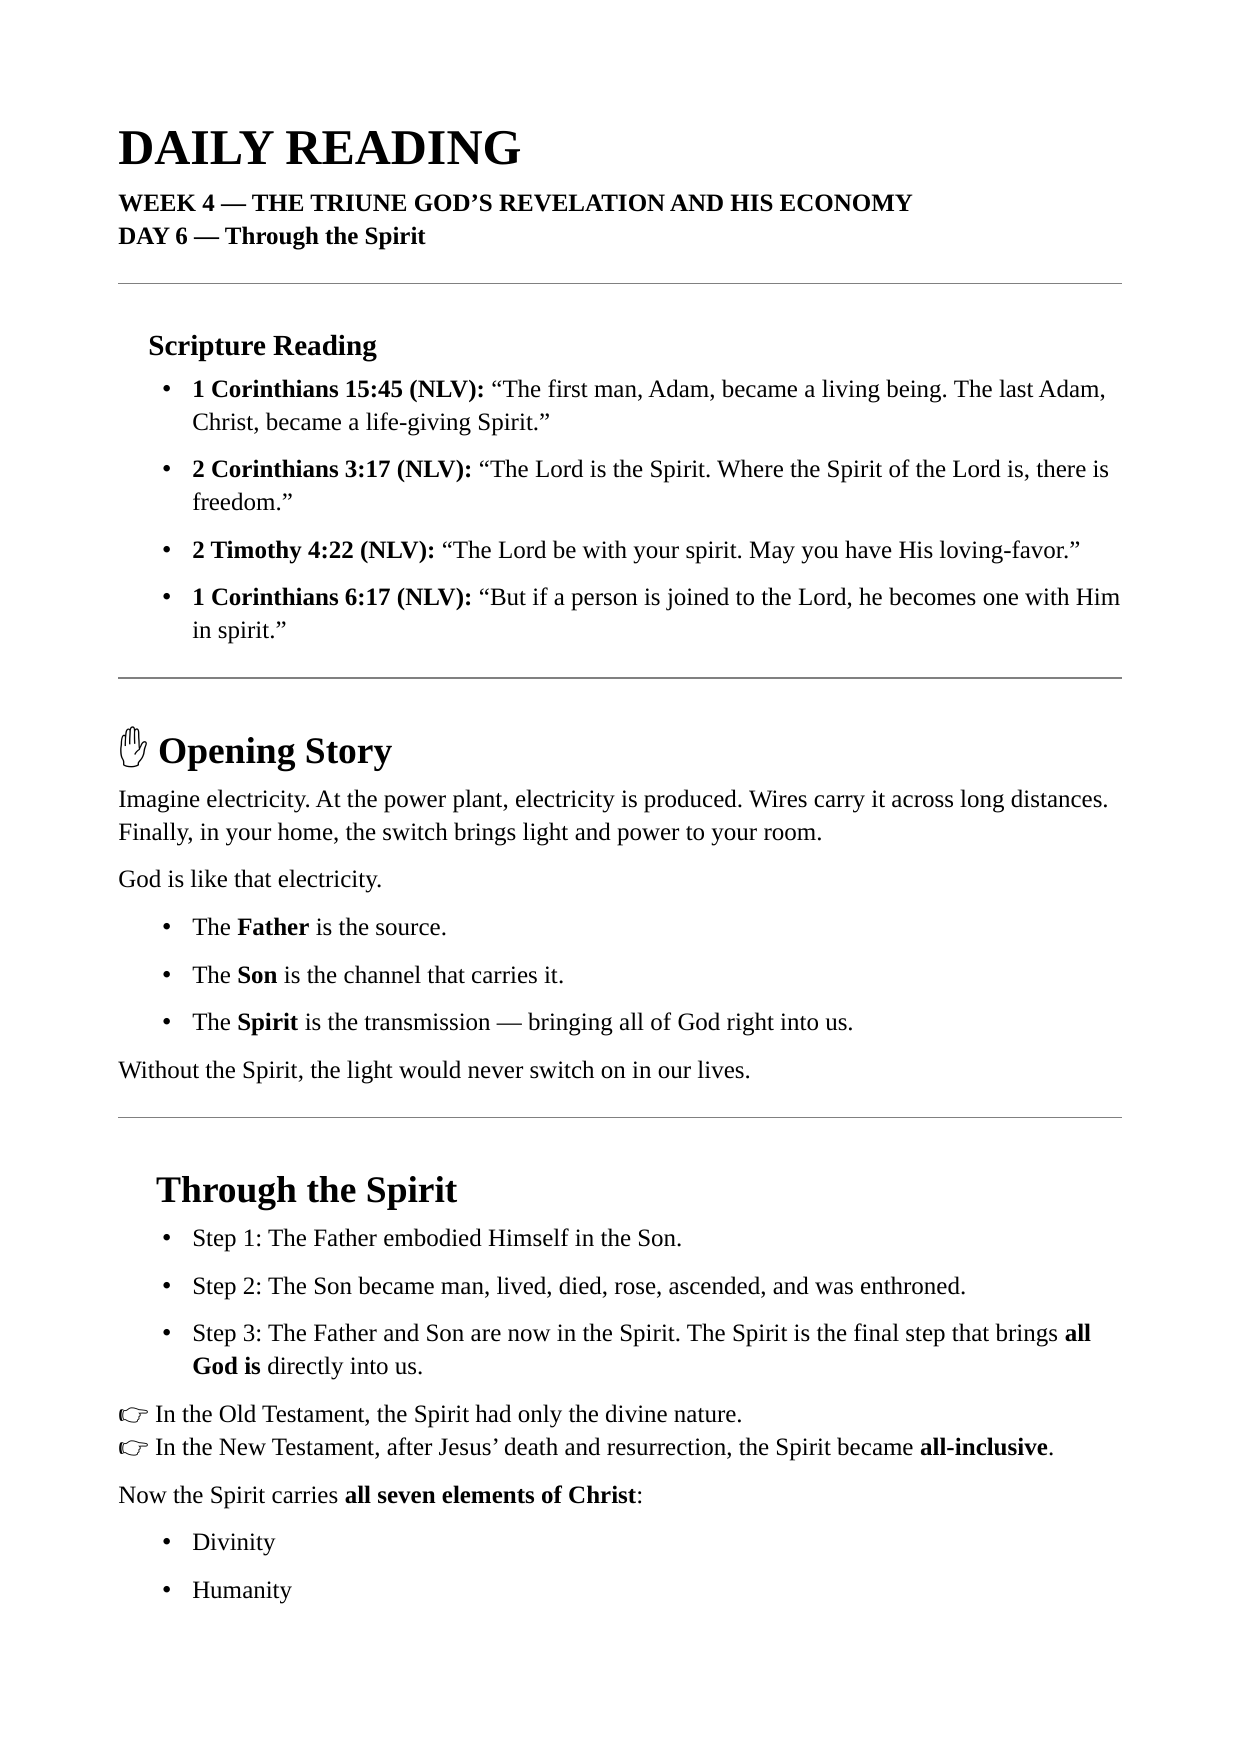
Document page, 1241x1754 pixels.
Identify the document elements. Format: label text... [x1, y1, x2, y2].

text WEEK 4 — THE TRIUNE GOD’S REVELATION AND HIS ECONOMY DAY 6 — Through the Spirit [118, 188, 1122, 250]
list Step 3: The Father and Son are now in the Spirit. The Spirit is the final step that brings all God is directly into us. [162, 1318, 1122, 1380]
list The Spirit is the transmission — bringing all of God right into us. [162, 1007, 1122, 1036]
subtitle DAILY READING [118, 118, 1122, 176]
list Step 1: The Father embodied Himself in the Son. [162, 1223, 1122, 1252]
list The Father is the source. [162, 912, 1122, 941]
subtitle 🌿 Through the Spirit [118, 1168, 1122, 1211]
list Divinity [162, 1527, 1122, 1556]
text Without the Spirit, the light would never switch on in our lives. [118, 1055, 1122, 1084]
subtitle 📖 Scripture Reading [118, 328, 1122, 361]
list 2 Corinthians 3:17 (NLV): “The Lord is the Spirit. Where the Spirit of the Lord is, there is freedom.” [162, 454, 1122, 516]
list The Son is the channel that carries it. [162, 960, 1122, 988]
subtitle ✋ Opening Story [118, 728, 1122, 771]
text 👉 In the Old Testament, the Spirit had only the divine nature. 👉 In the New Testament, after Jesus’ death and resurrection, the Spirit became all-inclusive. [118, 1399, 1122, 1461]
list Humanity [162, 1575, 1122, 1604]
list 2 Timothy 4:22 (NLV): “The Lord be with your spirit. May you have His loving-favor.” [162, 535, 1122, 564]
list Step 2: The Son became man, lived, died, rose, ascended, and was enthroned. [162, 1271, 1122, 1299]
list 1 Corinthians 15:45 (NLV): “The first man, Adam, became a living being. The last Adam, Christ, became a life-giving Spirit.” [162, 374, 1122, 435]
text Now the Spirit carries all seven elements of Christ: [118, 1480, 1122, 1508]
list 1 Corinthians 6:17 (NLV): “But if a person is joined to the Lord, he becomes one with Him in spirit.” [162, 582, 1122, 644]
text Imagine electricity. At the power plant, electricity is produced. Wires carry it across long distances. Finally, in your home, the switch brings light and power to your room. [118, 784, 1122, 846]
text God is like that electricity. [118, 864, 1122, 893]
